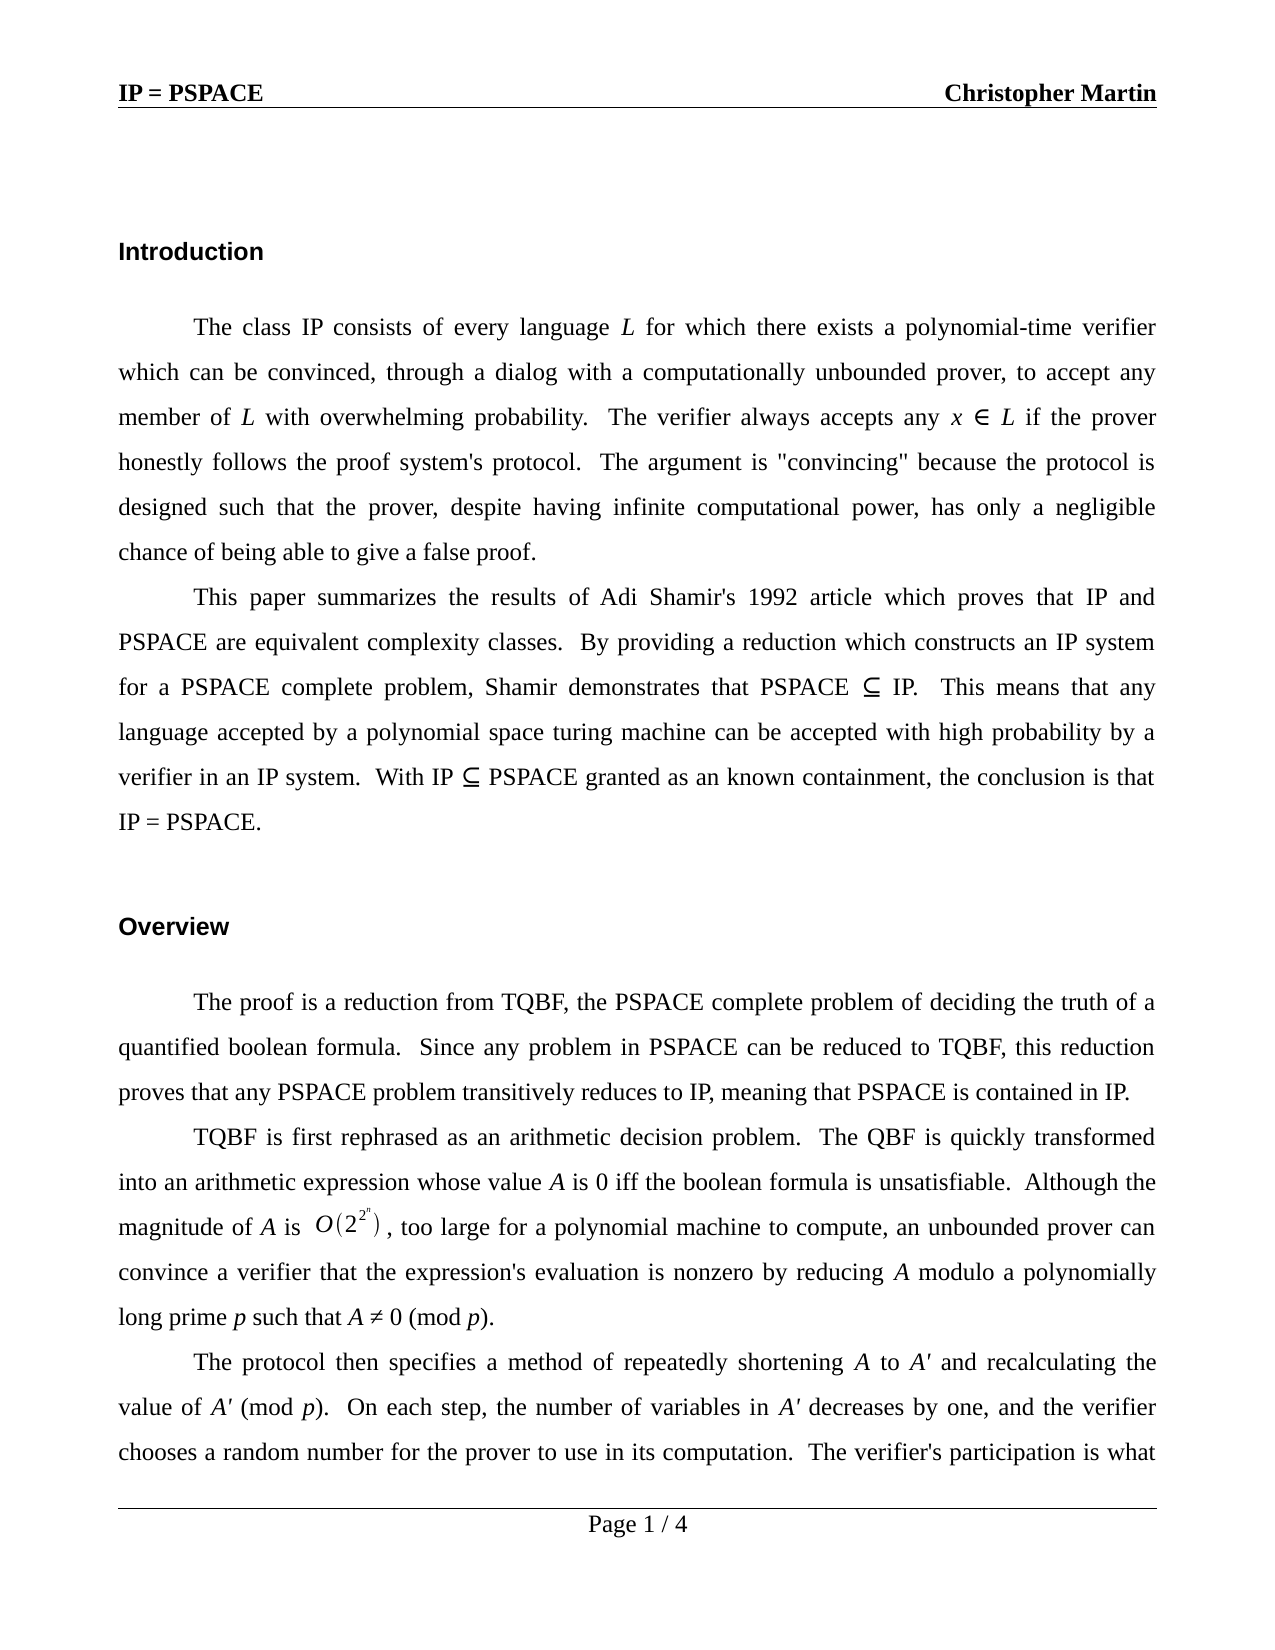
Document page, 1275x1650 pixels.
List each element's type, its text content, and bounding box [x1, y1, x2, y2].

text This paper summarizes the results of Adi Shamir's 1992 article which proves that IP and PSPACE are equivalent complexity classes. By providing a reduction which constructs an IP system for a PSPACE complete problem, Shamir demonstrates that PSPACE ⊆ IP. This means that any language accepted by a polynomial space turing machine can be accepted with high probability by a verifier in an IP system. With IP ⊆ PSPACE granted as an known containment, the conclusion is that IP = PSPACE. [118, 570, 1157, 840]
text The class IP consists of every language L for which there exists a polynomial-time verifier which can be convinced, through a dialog with a computationally unbounded prover, to accept any member of L with overwhelming probability. The verifier always accepts any x ∈ L if the prover honestly follows the proof system's protocol. The argument is "convincing" because the protocol is designed such that the prover, despite having infinite computational power, has only a negligible chance of being able to give a false proof. [118, 300, 1157, 570]
text The proof is a reduction from TQBF, the PSPACE complete problem of deciding the truth of a quantified boolean formula. Since any problem in PSPACE can be reduced to TQBF, this reduction proves that any PSPACE problem transitively reduces to IP, meaning that PSPACE is contained in IP. [118, 975, 1157, 1110]
text The protocol then specifies a method of repeatedly shortening A to A' and recalculating the value of A' (mod p). On each step, the number of variables in A' decreases by one, and the verifier chooses a random number for the prover to use in its computation. The verifier's participation is what [118, 1335, 1157, 1470]
subtitle Overview [118, 900, 1157, 945]
subtitle Introduction [118, 225, 1157, 270]
text TQBF is first rephrased as an arithmetic decision problem. The QBF is quickly transformed into an arithmetic expression whose value A is 0 iff the boolean formula is unsatisfiable. Although the magnitude of A is , too large for a polynomial machine to compute, an unbounded prover can convince a verifier that the expression's evaluation is nonzero by reducing A modulo a polynomially long prime p such that A ≠ 0 (mod p). [118, 1110, 1157, 1335]
